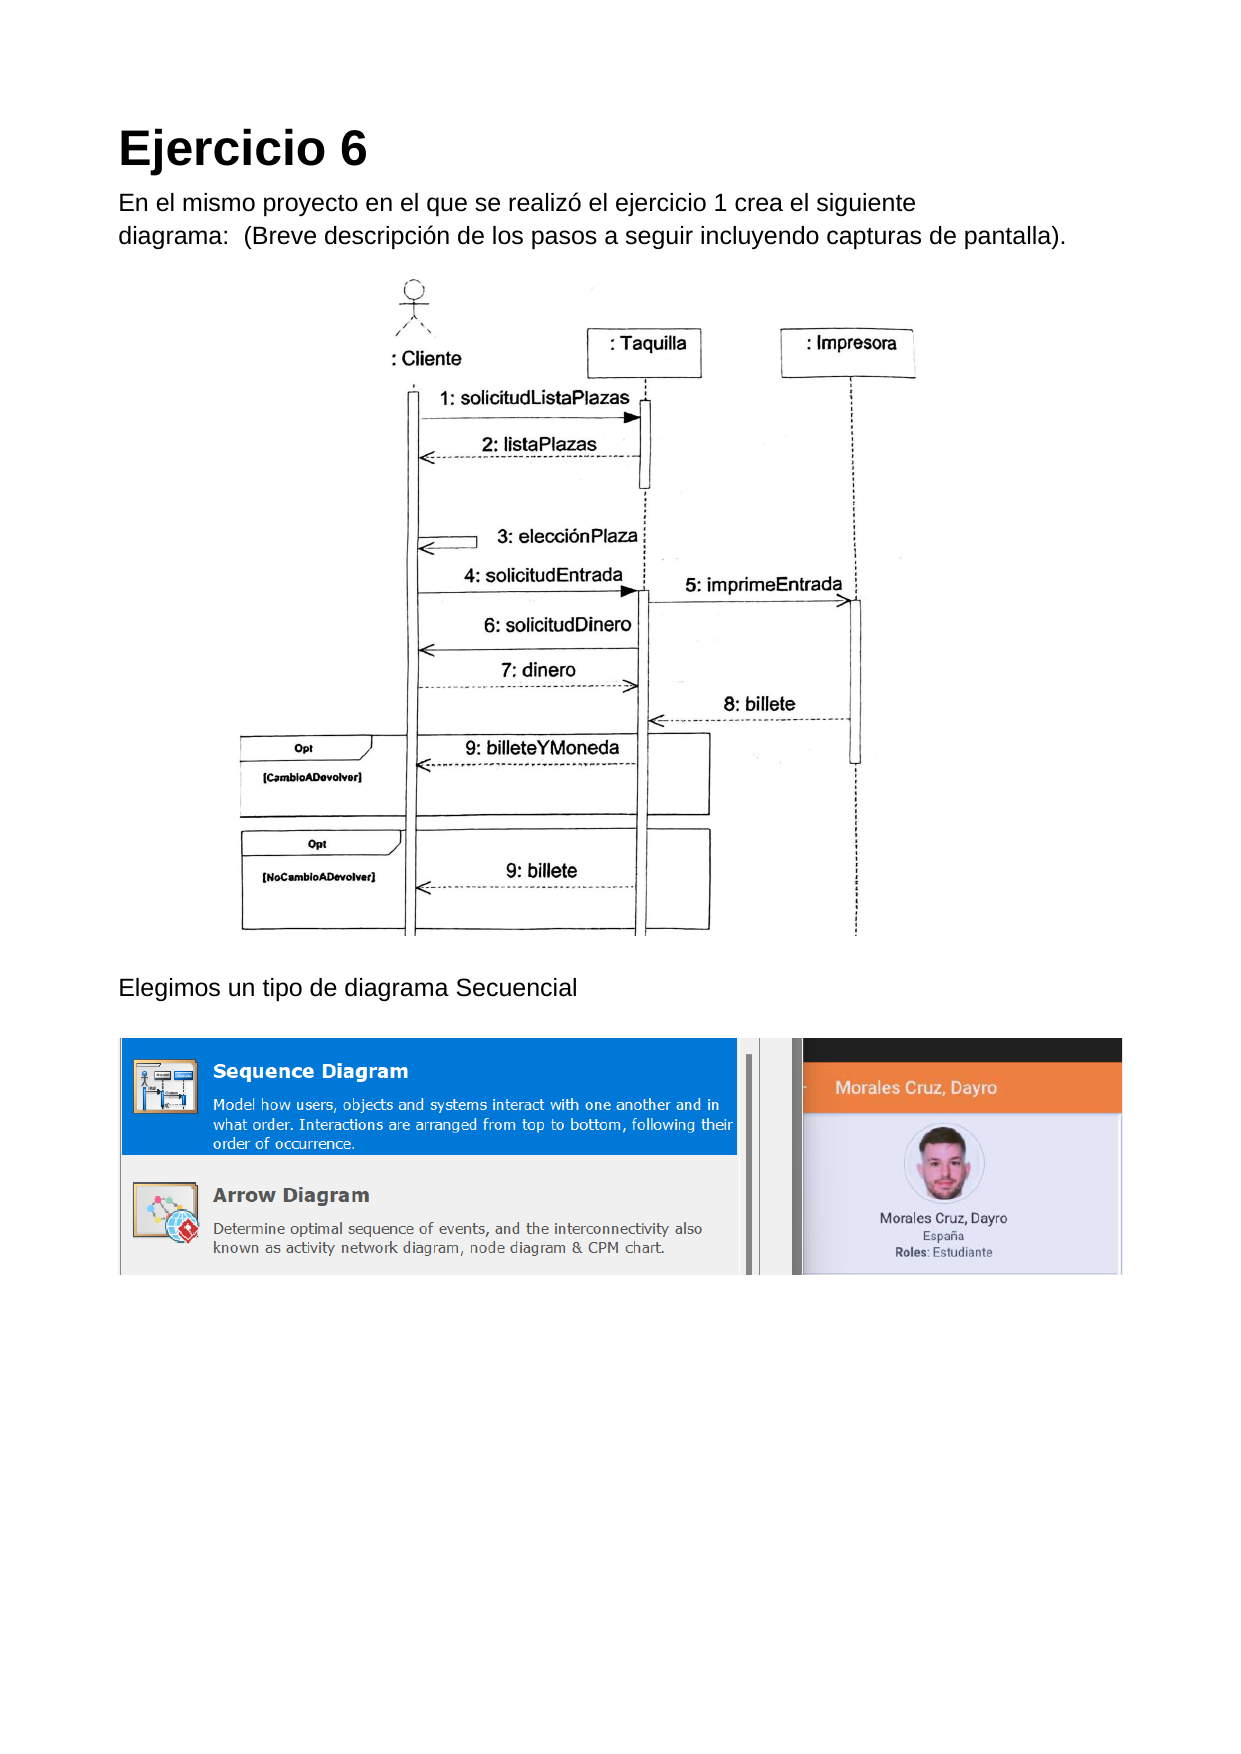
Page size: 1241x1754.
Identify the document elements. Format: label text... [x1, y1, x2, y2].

text En el mismo proyecto en el que se realizó el ejercicio 1 crea el siguiente diagrama: (Breve descripción de los pasos a seguir incluyendo capturas de pantalla). [118, 188, 1122, 250]
picture [118, 254, 929, 936]
subtitle Ejercicio 6 [118, 118, 1122, 176]
text Elegimos un tipo de diagrama Secuencial [118, 973, 1122, 1001]
picture [118, 1038, 1123, 1275]
